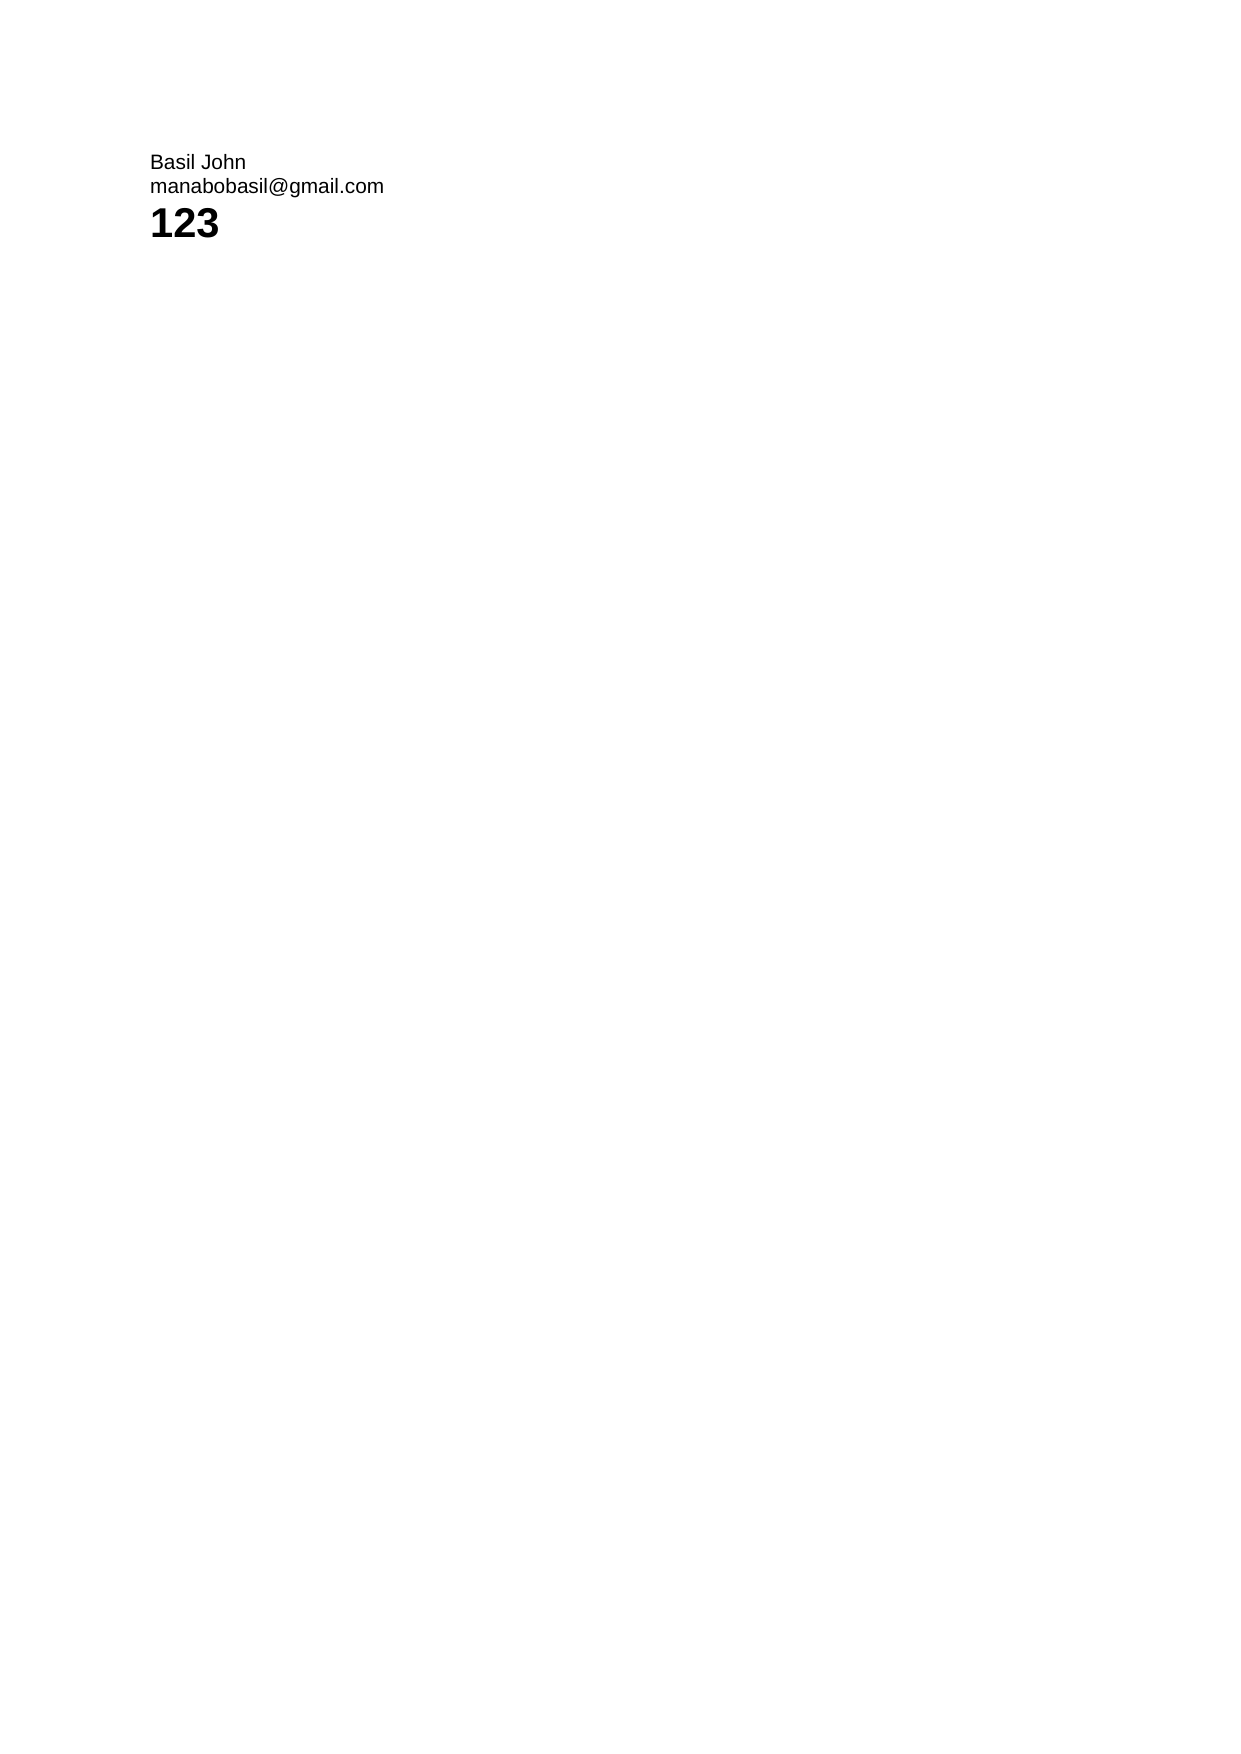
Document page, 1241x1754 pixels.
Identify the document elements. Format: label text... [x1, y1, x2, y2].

text 123 [150, 198, 1090, 246]
text Basil John [150, 150, 1090, 174]
text manabobasil@gmail.com [150, 174, 1090, 198]
